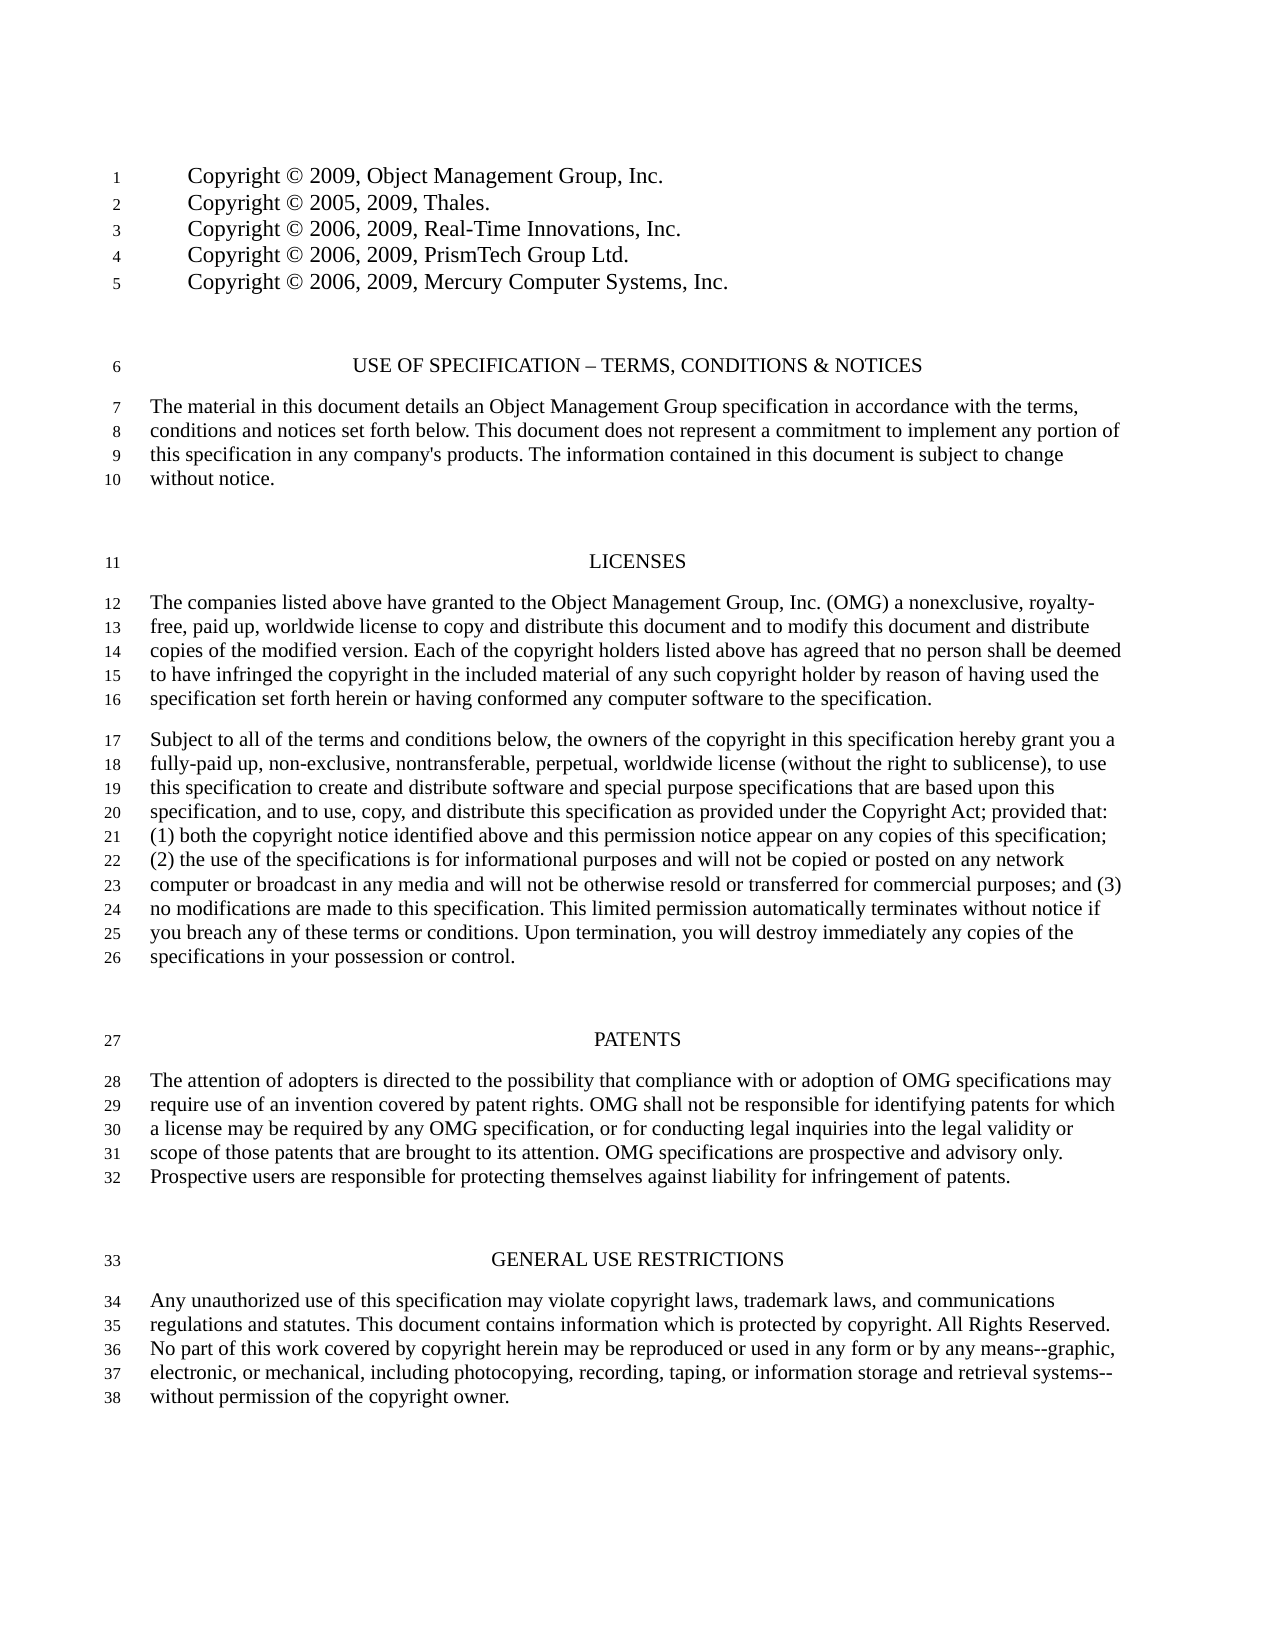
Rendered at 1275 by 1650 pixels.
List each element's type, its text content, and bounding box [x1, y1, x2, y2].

list Copyright © 2009, Object Management Group, Inc. Copyright © 2005, 2009, Thales. Copyright © 2006, 2009, Real-Time Innovations, Inc. Copyright © 2006, 2009, PrismTech Group Ltd. Copyright © 2006, 2009, Mercury Computer Systems, Inc. [150, 162, 1125, 294]
text PATENTS [150, 1027, 1125, 1051]
text USE OF SPECIFICATION – TERMS, CONDITIONS & NOTICES [150, 353, 1125, 377]
text The material in this document details an Object Management Group specification in accordance with the terms, conditions and notices set forth below. This document does not represent a commitment to implement any portion of this specification in any company's products. The information contained in this document is subject to change without notice. [150, 394, 1125, 490]
text The companies listed above have granted to the Object Management Group, Inc. (OMG) a nonexclusive, royalty-free, paid up, worldwide license to copy and distribute this document and to modify this document and distribute copies of the modified version. Each of the copyright holders listed above has agreed that no person shall be deemed to have infringed the copyright in the included material of any such copyright holder by reason of having used the specification set forth herein or having conformed any computer software to the specification. [150, 590, 1125, 710]
text GENERAL USE RESTRICTIONS [150, 1247, 1125, 1271]
text The attention of adopters is directed to the possibility that compliance with or adoption of OMG specifications may require use of an invention covered by patent rights. OMG shall not be responsible for identifying patents for which a license may be required by any OMG specification, or for conducting legal inquiries into the legal validity or scope of those patents that are brought to its attention. OMG specifications are prospective and advisory only. Prospective users are responsible for protecting themselves against liability for infringement of patents. [150, 1067, 1125, 1188]
text Subject to all of the terms and conditions below, the owners of the copyright in this specification hereby grant you a fully-paid up, non-exclusive, nontransferable, perpetual, worldwide license (without the right to sublicense), to use this specification to create and distribute software and special purpose specifications that are based upon this specification, and to use, copy, and distribute this specification as provided under the Copyright Act; provided that: (1) both the copyright notice identified above and this permission notice appear on any copies of this specification; (2) the use of the specifications is for informational purposes and will not be copied or posted on any network computer or broadcast in any media and will not be otherwise resold or transferred for commercial purposes; and (3) no modifications are made to this specification. This limited permission automatically terminates without notice if you breach any of these terms or conditions. Upon termination, you will destroy immediately any copies of the specifications in your possession or control. [150, 727, 1125, 968]
text LICENSES [150, 549, 1125, 573]
text Any unauthorized use of this specification may violate copyright laws, trademark laws, and communications regulations and statutes. This document contains information which is protected by copyright. All Rights Reserved. No part of this work covered by copyright herein may be reproduced or used in any form or by any means--graphic, electronic, or mechanical, including photocopying, recording, taping, or information storage and retrieval systems--without permission of the copyright owner. [150, 1288, 1125, 1408]
